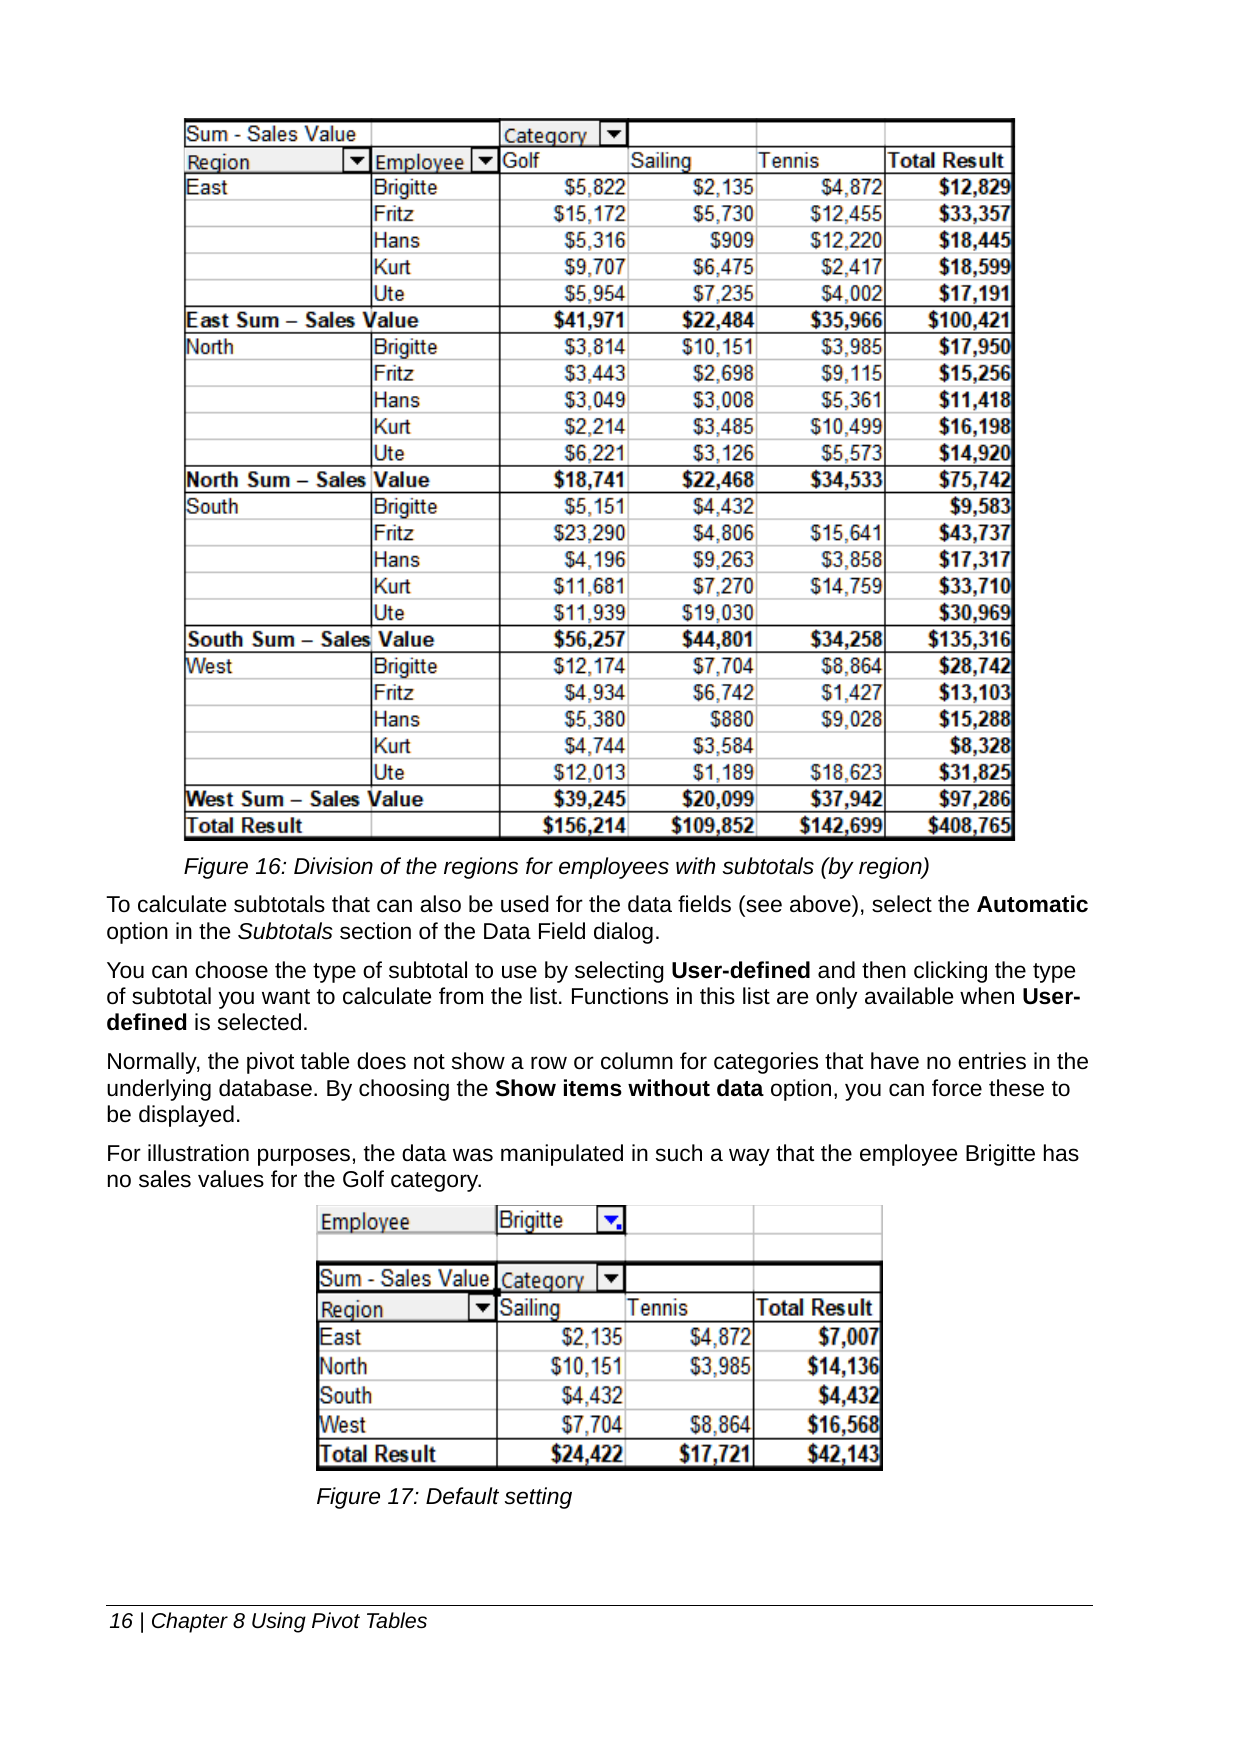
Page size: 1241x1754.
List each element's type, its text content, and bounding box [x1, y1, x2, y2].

text Normally, the pivot table does not show a row or column for categories that have no entries in the underlying database. By choosing the Show items without data option, you can force these to be displayed. [106, 1048, 1093, 1127]
text Figure 16: Division of the regions for employees with subtotals (by region) [184, 853, 1015, 879]
text For illustration purposes, the data was manipulated in such a way that the employee Brigitte has no sales values for the Golf category. [106, 1140, 1093, 1192]
text Figure 17: Default setting [316, 1483, 883, 1509]
picture [183, 118, 1015, 841]
text You can choose the type of subtotal to use by selecting User-defined and then clicking the type of subtotal you want to calculate from the list. Functions in this list are only available when User-defined is selected. [106, 957, 1093, 1036]
picture [316, 1205, 883, 1471]
text To calculate subtotals that can also be used for the data fields (see above), select the Automatic option in the Subtotals section of the Data Field dialog. [106, 891, 1093, 944]
